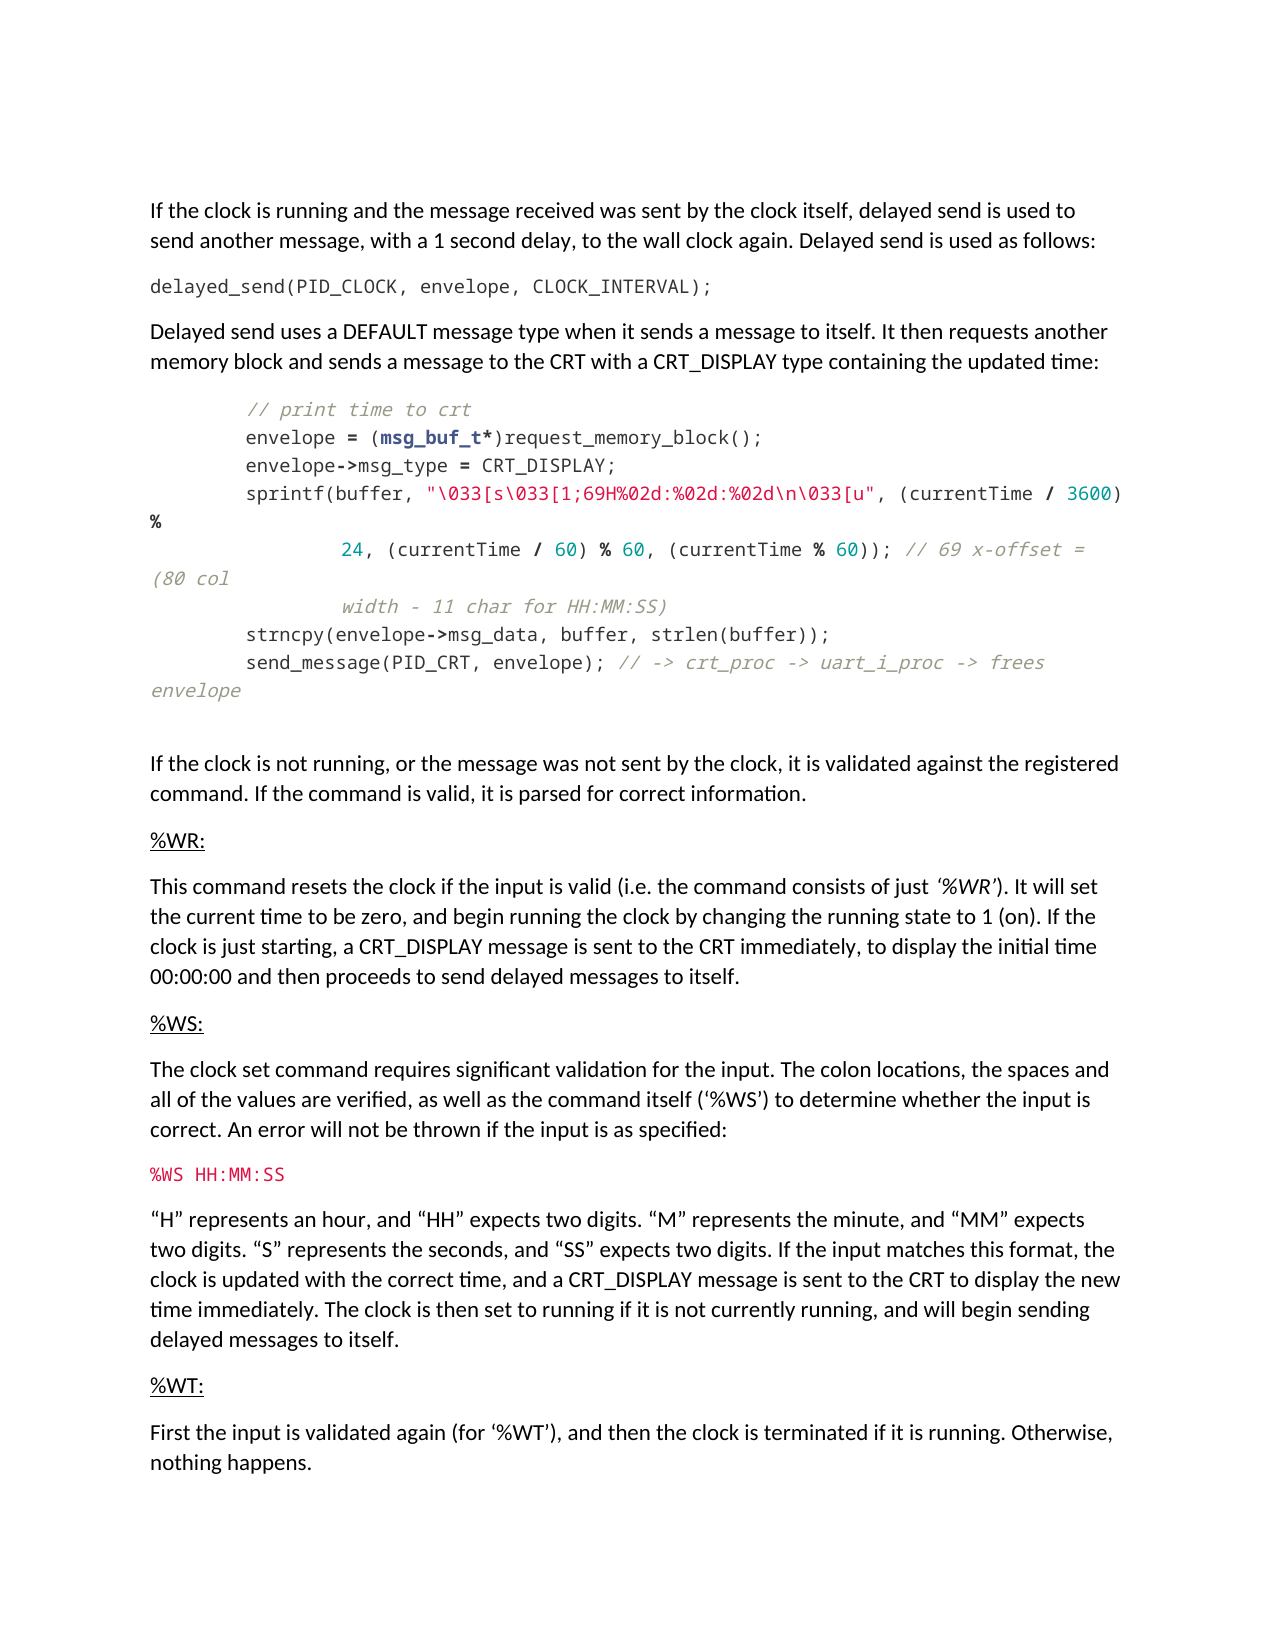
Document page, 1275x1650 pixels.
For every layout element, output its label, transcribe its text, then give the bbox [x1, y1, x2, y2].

text envelope = (msg_buf_t*)request_memory_block(); [150, 422, 1125, 450]
text %WS HH:MM:SS [150, 1162, 1125, 1187]
text %WR: [150, 826, 1125, 854]
text width - 11 char for HH:MM:SS) [150, 590, 1125, 618]
text First the input is validated again (for ‘%WT’), and then the clock is terminated if it is running. Otherwise, nothing happens. [150, 1418, 1125, 1476]
text // print time to crt [150, 393, 1125, 422]
text The clock set command requires significant validation for the input. The colon locations, the spaces and all of the values are verified, as well as the command itself (‘%WS’) to determine whether the input is correct. An error will not be thrown if the input is as specified: [150, 1055, 1125, 1143]
text delayed_send(PID_CLOCK, envelope, CLOCK_INTERVAL); [150, 273, 1125, 298]
text strncpy(envelope->msg_data, buffer, strlen(buffer)); [150, 618, 1125, 647]
text %WT: [150, 1372, 1125, 1400]
text %WS: [150, 1009, 1125, 1037]
text 24, (currentTime / 60) % 60, (currentTime % 60)); // 69 x-offset = (80 col [150, 534, 1125, 590]
text Delayed send uses a DEFAULT message type when it sends a message to itself. It then requests another memory block and sends a message to the CRT with a CRT_DISPLAY type containing the updated time: [150, 317, 1125, 375]
text “H” represents an hour, and “HH” expects two digits. “M” represents the minute, and “MM” expects two digits. “S” represents the seconds, and “SS” expects two digits. If the input matches this format, the clock is updated with the correct time, and a CRT_DISPLAY message is sent to the CRT to display the new time immediately. The clock is then set to running if it is not currently running, and will begin sending delayed messages to itself. [150, 1206, 1125, 1353]
text envelope->msg_type = CRT_DISPLAY; [150, 450, 1125, 478]
text send_message(PID_CRT, envelope); // -> crt_proc -> uart_i_proc -> frees envelope [150, 647, 1125, 703]
text sprintf(buffer, "\033[s\033[1;69H%02d:%02d:%02d\n\033[u", (currentTime / 3600) % [150, 478, 1125, 534]
text If the clock is running and the message received was sent by the clock itself, delayed send is used to send another message, with a 1 second delay, to the wall clock again. Delayed send is used as follows: [150, 197, 1125, 254]
text This command resets the clock if the input is valid (i.e. the command consists of just ‘%WR’). It will set the current time to be zero, and begin running the clock by changing the running state to 1 (on). If the clock is just starting, a CRT_DISPLAY message is sent to the CRT immediately, to display the initial time 00:00:00 and then proceeds to send delayed messages to itself. [150, 872, 1125, 990]
text If the clock is not running, or the message was not sent by the clock, it is validated against the registered command. If the command is valid, it is parsed for correct information. [150, 749, 1125, 807]
